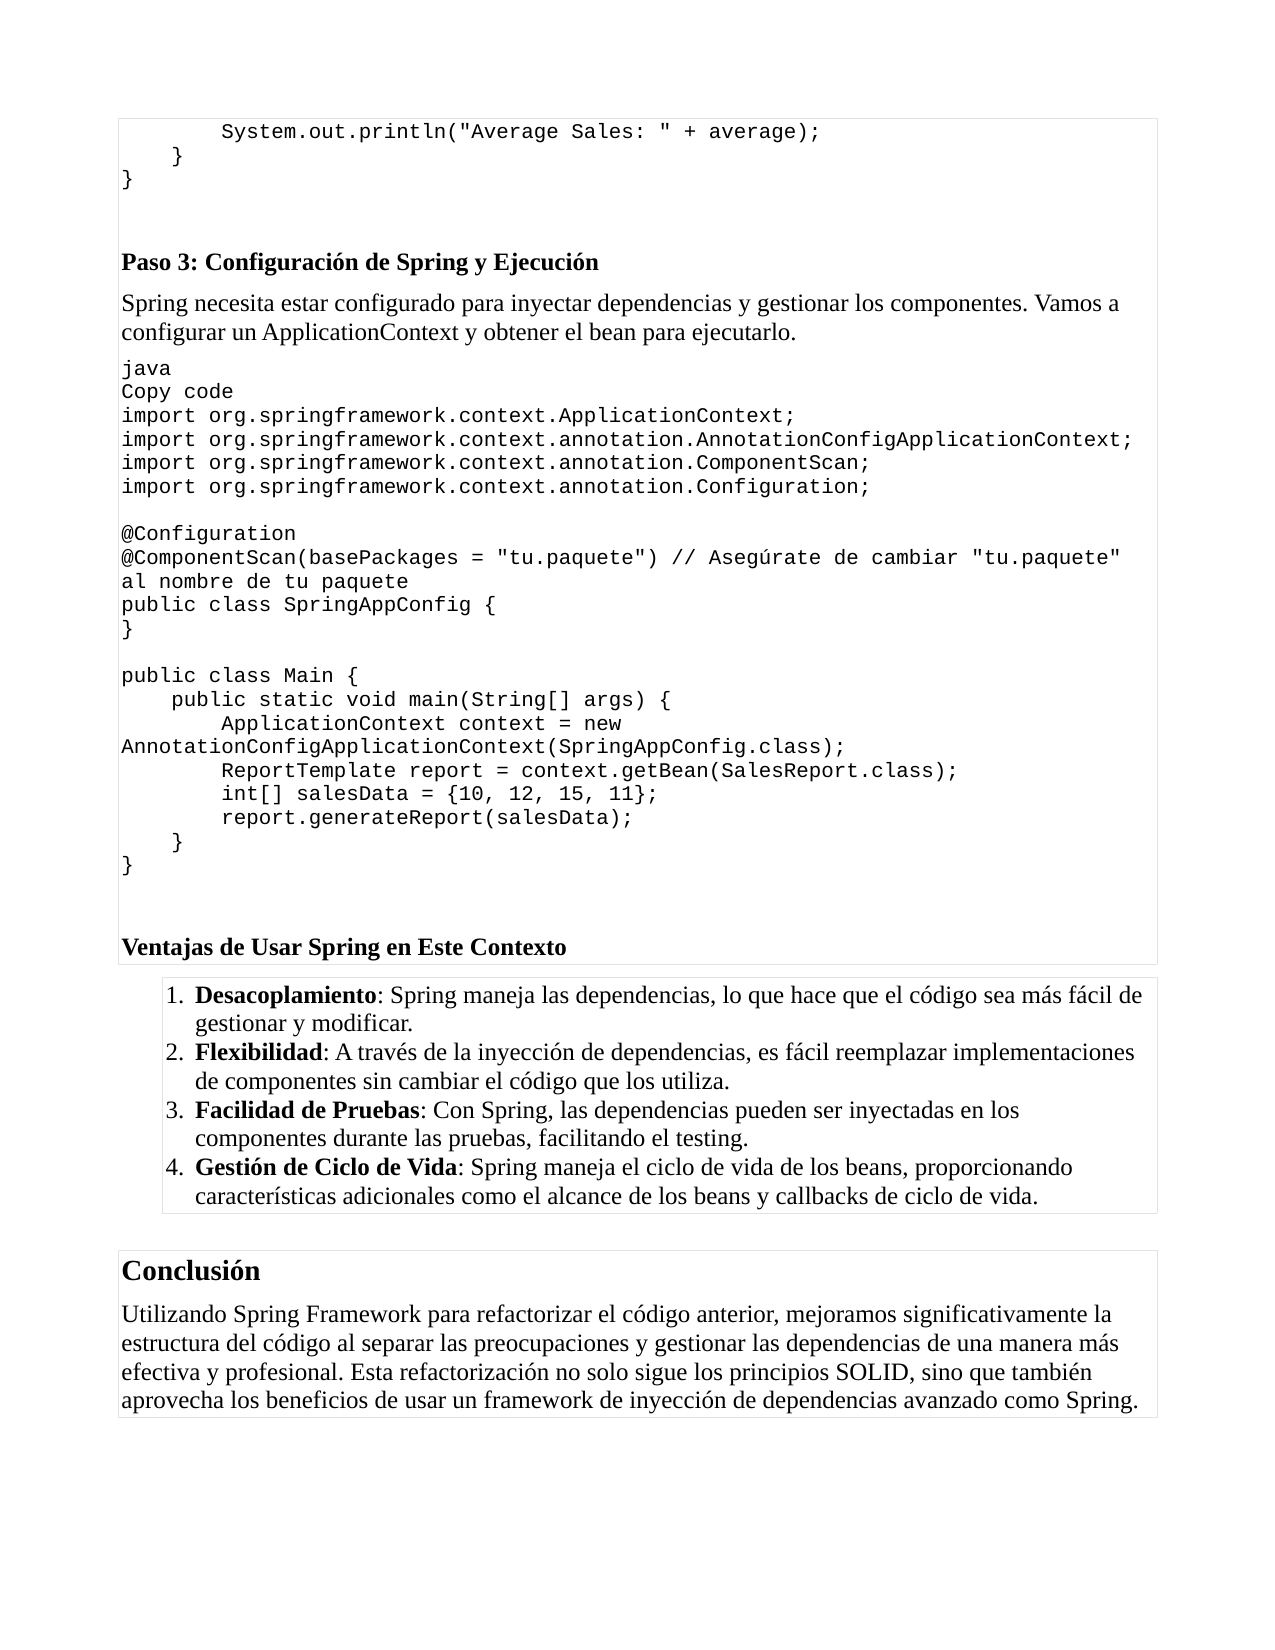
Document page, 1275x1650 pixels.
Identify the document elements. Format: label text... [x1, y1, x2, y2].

list Flexibilidad: A través de la inyección de dependencias, es fácil reemplazar implementaciones de componentes sin cambiar el código que los utiliza. [163, 1034, 1157, 1092]
text import org.springframework.context.annotation.Configuration; [119, 473, 1157, 500]
text ApplicationContext context = new AnnotationConfigApplicationContext(SpringAppConfig.class); [119, 709, 1157, 757]
text public static void main(String[] args) { [119, 686, 1157, 709]
text java [119, 355, 1157, 378]
text import org.springframework.context.annotation.AnnotationConfigApplicationContext; [119, 426, 1157, 449]
text Utilizando Spring Framework para refactorizar el código anterior, mejoramos significativamente la estructura del código al separar las preocupaciones y gestionar las dependencias de una manera más efectiva y profesional. Esta refactorización no solo sigue los principios SOLID, sino que también aprovecha los beneficios de usar un framework de inyección de dependencias avanzado como Spring. [119, 1296, 1157, 1417]
list Gestión de Ciclo de Vida: Spring maneja el ciclo de vida de los beans, proporcionando características adicionales como el alcance de los beans y callbacks de ciclo de vida. [163, 1149, 1157, 1213]
text Copy code [119, 378, 1157, 402]
text ReportTemplate report = context.getBean(SalesReport.class); [119, 757, 1157, 780]
text public class SpringAppConfig { [119, 591, 1157, 615]
text } [119, 142, 1157, 165]
subtitle Ventajas de Usar Spring en Este Contexto [119, 929, 1157, 964]
text import org.springframework.context.ApplicationContext; [119, 402, 1157, 426]
text import org.springframework.context.annotation.ComponentScan; [119, 449, 1157, 473]
text @ComponentScan(basePackages = "tu.paquete") // Asegúrate de cambiar "tu.paquete" al nombre de tu paquete [119, 544, 1157, 591]
list Facilidad de Pruebas: Con Spring, las dependencias pueden ser inyectadas en los componentes durante las pruebas, facilitando el testing. [163, 1092, 1157, 1149]
text } [119, 165, 1157, 192]
subtitle Conclusión [119, 1251, 1157, 1287]
text int[] salesData = {10, 12, 15, 11}; [119, 780, 1157, 804]
text report.generateReport(salesData); [119, 804, 1157, 828]
text @Configuration [119, 520, 1157, 544]
text } [119, 828, 1157, 851]
text } [119, 851, 1157, 878]
text Spring necesita estar configurado para inyectar dependencias y gestionar los componentes. Vamos a configurar un ApplicationContext y obtener el bean para ejecutarlo. [119, 285, 1157, 345]
text System.out.println("Average Sales: " + average); [119, 119, 1157, 142]
subtitle Paso 3: Configuración de Spring y Ejecución [119, 243, 1157, 275]
text } [119, 615, 1157, 642]
list Desacoplamiento: Spring maneja las dependencias, lo que hace que el código sea más fácil de gestionar y modificar. [163, 978, 1157, 1034]
text public class Main { [119, 662, 1157, 686]
